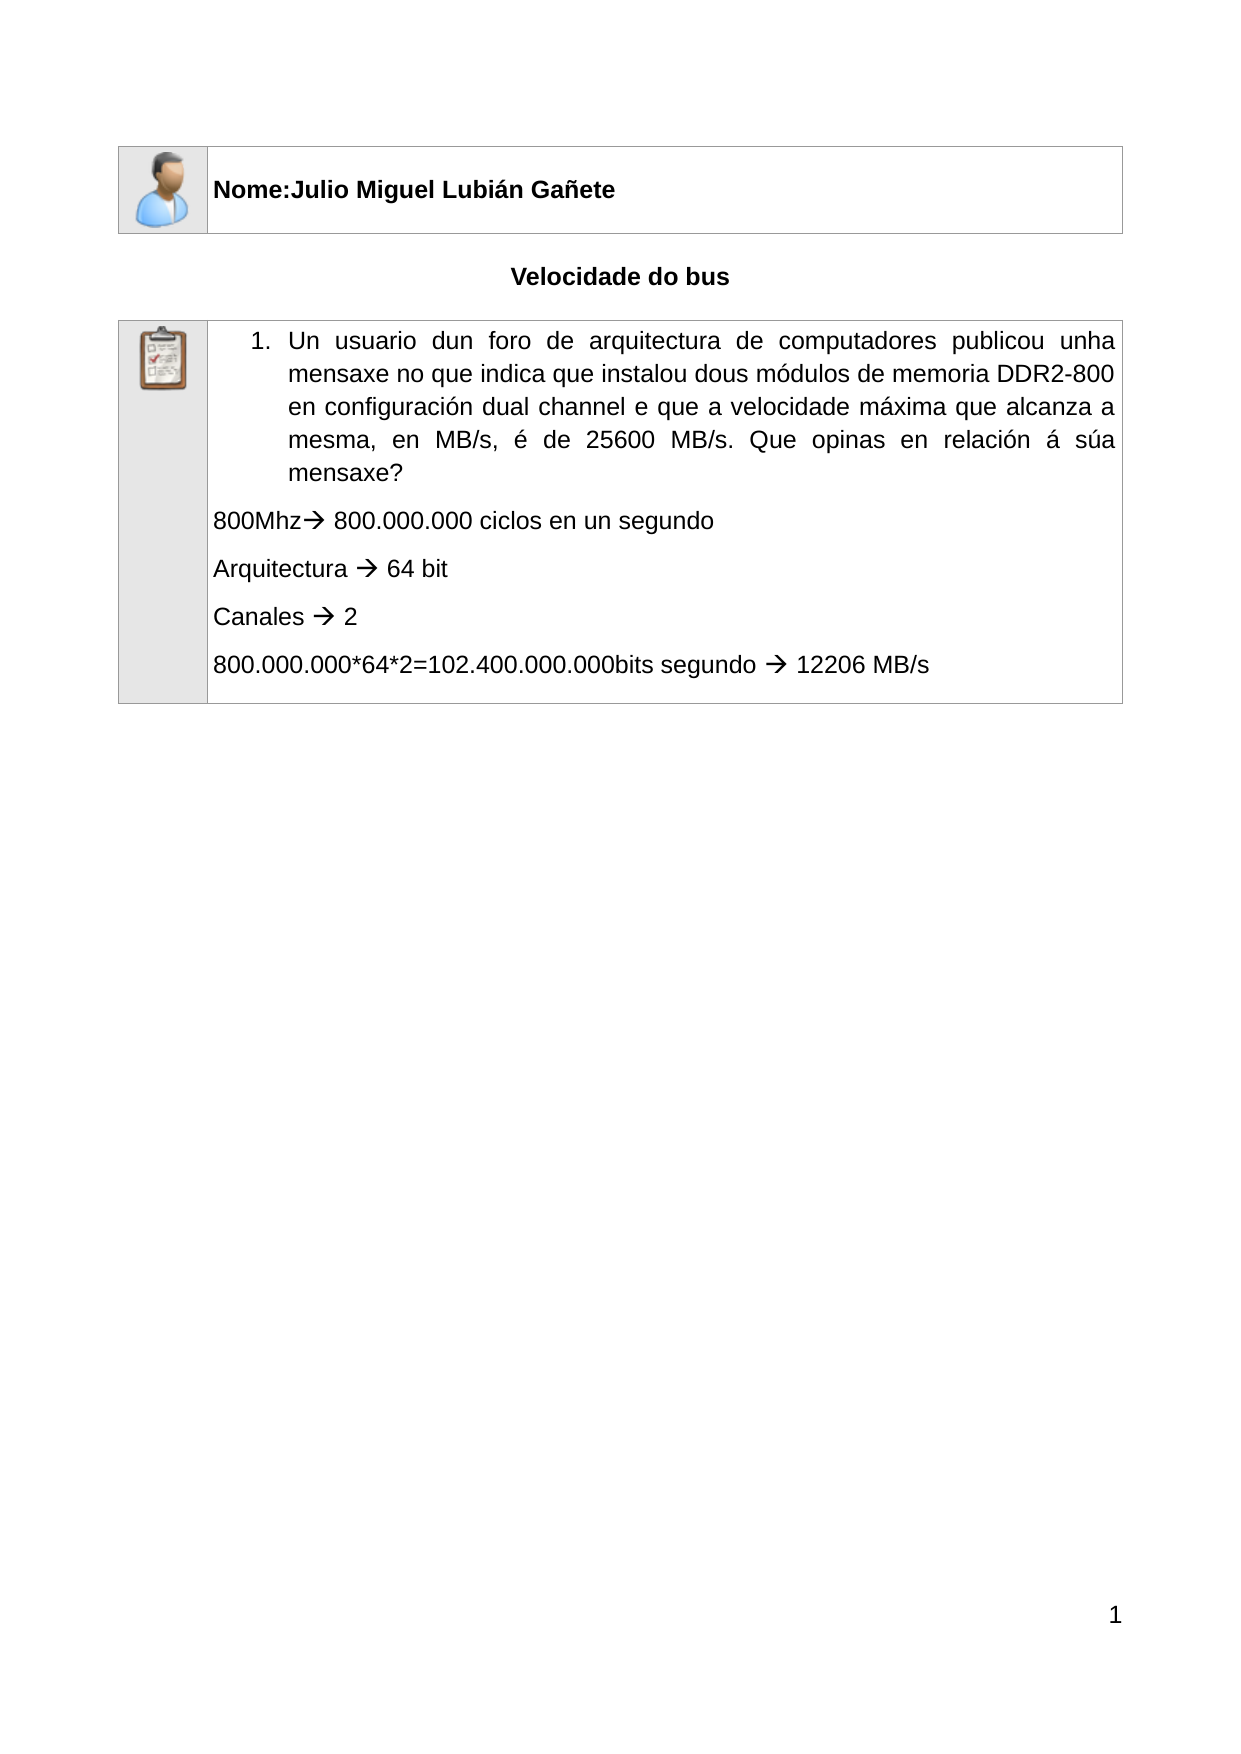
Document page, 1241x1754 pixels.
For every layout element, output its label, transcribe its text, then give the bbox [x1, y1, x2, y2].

text Velocidade do bus [118, 262, 1122, 291]
table_header Nome:Julio Miguel Lubián Gañete [208, 147, 1122, 233]
table_header [119, 147, 207, 233]
table_header Un usuario dun foro de arquitectura de computadores publicou unha mensaxe no que indica que instalou dous módulos de memoria DDR2-800 en configuración dual channel e que a velocidade máxima que alcanza a mesma, en MB/s, é de 25600 MB/s. Que opinas en relación á súa mensaxe? 800Mhz 800.000.000 ciclos en un segundo Arquitectura  64 bit Canales  2 800.000.000*64*2=102.400.000.000bits segundo  12206 MB/s [208, 321, 1122, 703]
table_header [119, 321, 207, 703]
